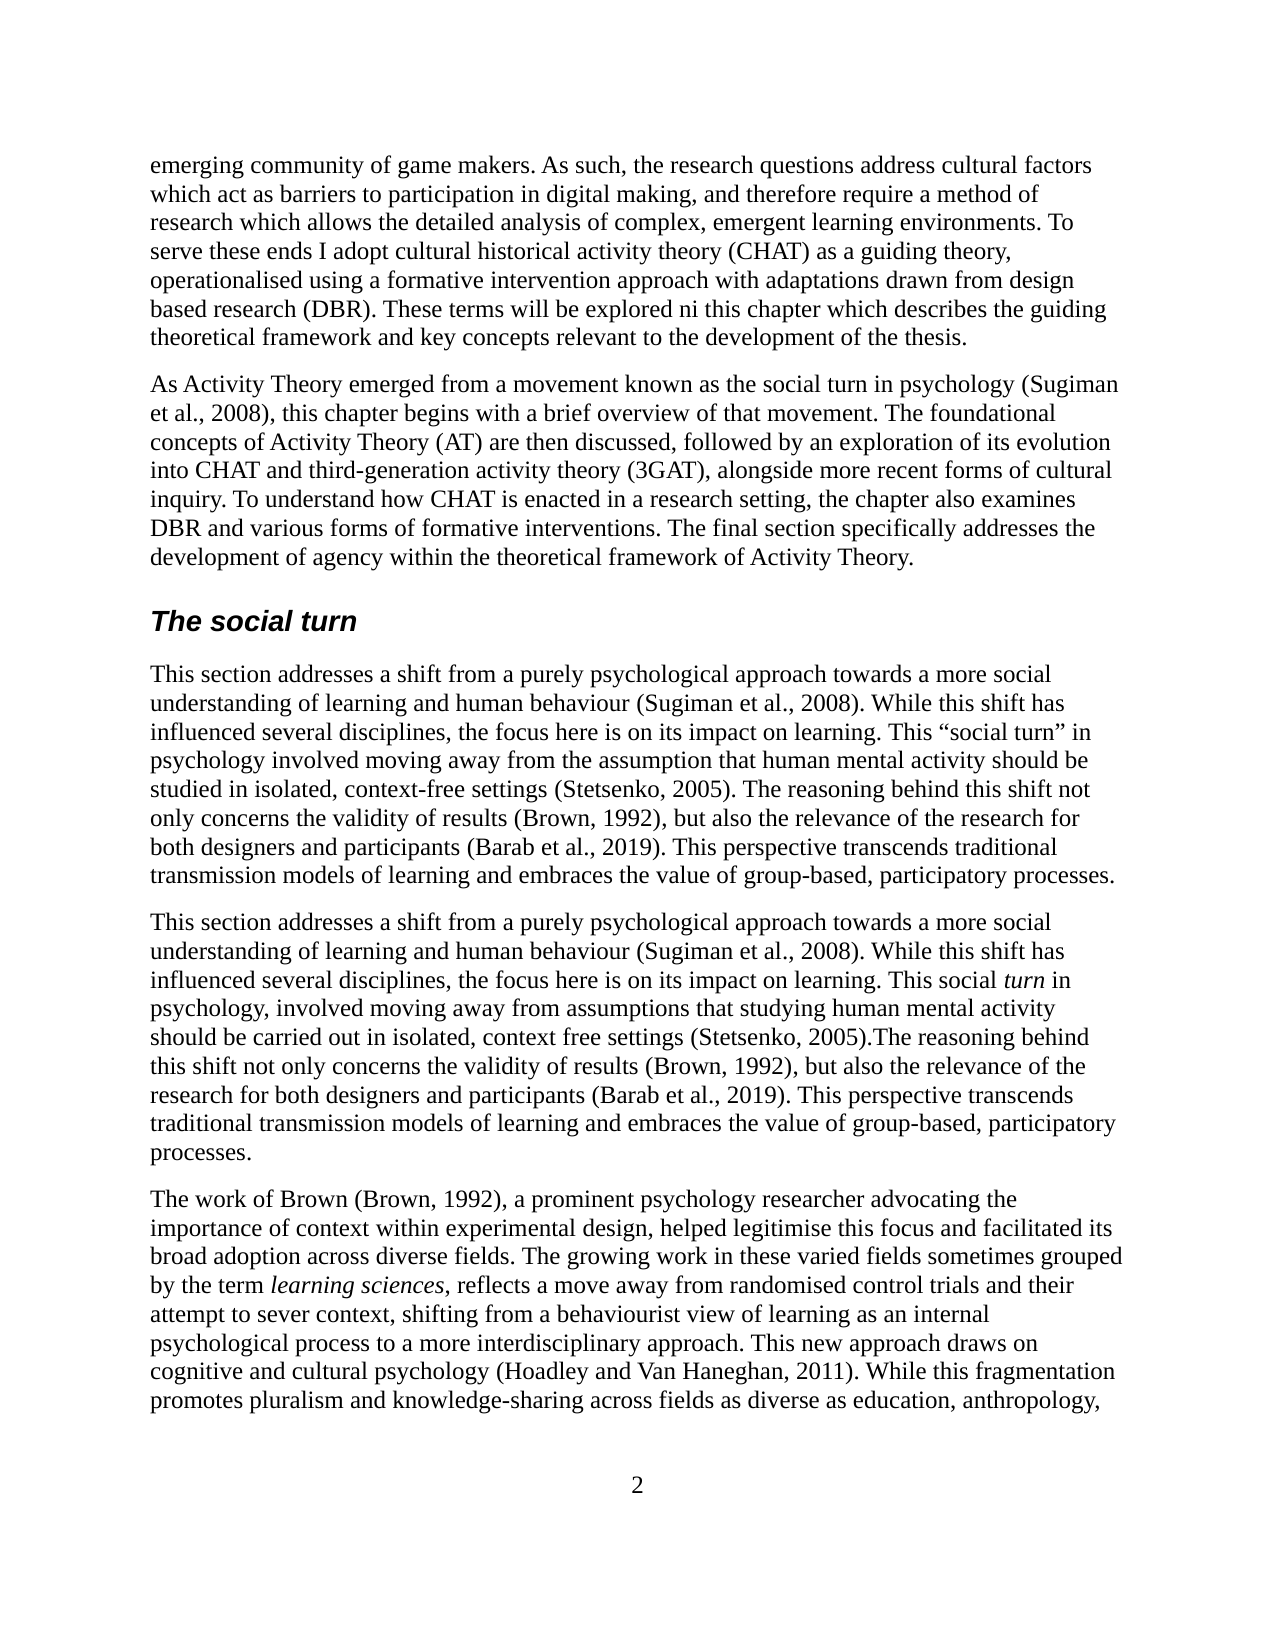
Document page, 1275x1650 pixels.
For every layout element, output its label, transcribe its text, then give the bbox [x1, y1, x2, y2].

subtitle The social turn [150, 604, 1125, 638]
text This section addresses a shift from a purely psychological approach towards a more social understanding of learning and human behaviour (Sugiman et al., 2008). While this shift has influenced several disciplines, the focus here is on its impact on learning. This “social turn” in psychology involved moving away from the assumption that human mental activity should be studied in isolated, context-free settings (Stetsenko, 2005). The reasoning behind this shift not only concerns the validity of results (Brown, 1992), but also the relevance of the research for both designers and participants (Barab et al., 2019). This perspective transcends traditional transmission models of learning and embraces the value of group-based, participatory processes. [150, 659, 1125, 889]
text emerging community of game makers. As such, the research questions address cultural factors which act as barriers to participation in digital making, and therefore require a method of research which allows the detailed analysis of complex, emergent learning environments. To serve these ends I adopt cultural historical activity theory (CHAT) as a guiding theory, operationalised using a formative intervention approach with adaptations drawn from design based research (DBR). These terms will be explored ni this chapter which describes the guiding theoretical framework and key concepts relevant to the development of the thesis. [150, 150, 1125, 351]
text As Activity Theory emerged from a movement known as the social turn in psychology (Sugiman et al., 2008), this chapter begins with a brief overview of that movement. The foundational concepts of Activity Theory (AT) are then discussed, followed by an exploration of its evolution into CHAT and third-generation activity theory (3GAT), alongside more recent forms of cultural inquiry. To understand how CHAT is enacted in a research setting, the chapter also examines DBR and various forms of formative interventions. The final section specifically addresses the development of agency within the theoretical framework of Activity Theory. [150, 369, 1125, 570]
text The work of Brown (Brown, 1992), a prominent psychology researcher advocating the importance of context within experimental design, helped legitimise this focus and facilitated its broad adoption across diverse fields. The growing work in these varied fields sometimes grouped by the term learning sciences, reflects a move away from randomised control trials and their attempt to sever context, shifting from a behaviourist view of learning as an internal psychological process to a more interdisciplinary approach. This new approach draws on cognitive and cultural psychology (Hoadley and Van Haneghan, 2011). While this fragmentation promotes pluralism and knowledge-sharing across fields as diverse as education, anthropology, [150, 1184, 1125, 1414]
text This section addresses a shift from a purely psychological approach towards a more social understanding of learning and human behaviour (Sugiman et al., 2008). While this shift has influenced several disciplines, the focus here is on its impact on learning. This social turn in psychology, involved moving away from assumptions that studying human mental activity should be carried out in isolated, context free settings (Stetsenko, 2005).The reasoning behind this shift not only concerns the validity of results (Brown, 1992), but also the relevance of the research for both designers and participants (Barab et al., 2019). This perspective transcends traditional transmission models of learning and embraces the value of group-based, participatory processes. [150, 907, 1125, 1166]
